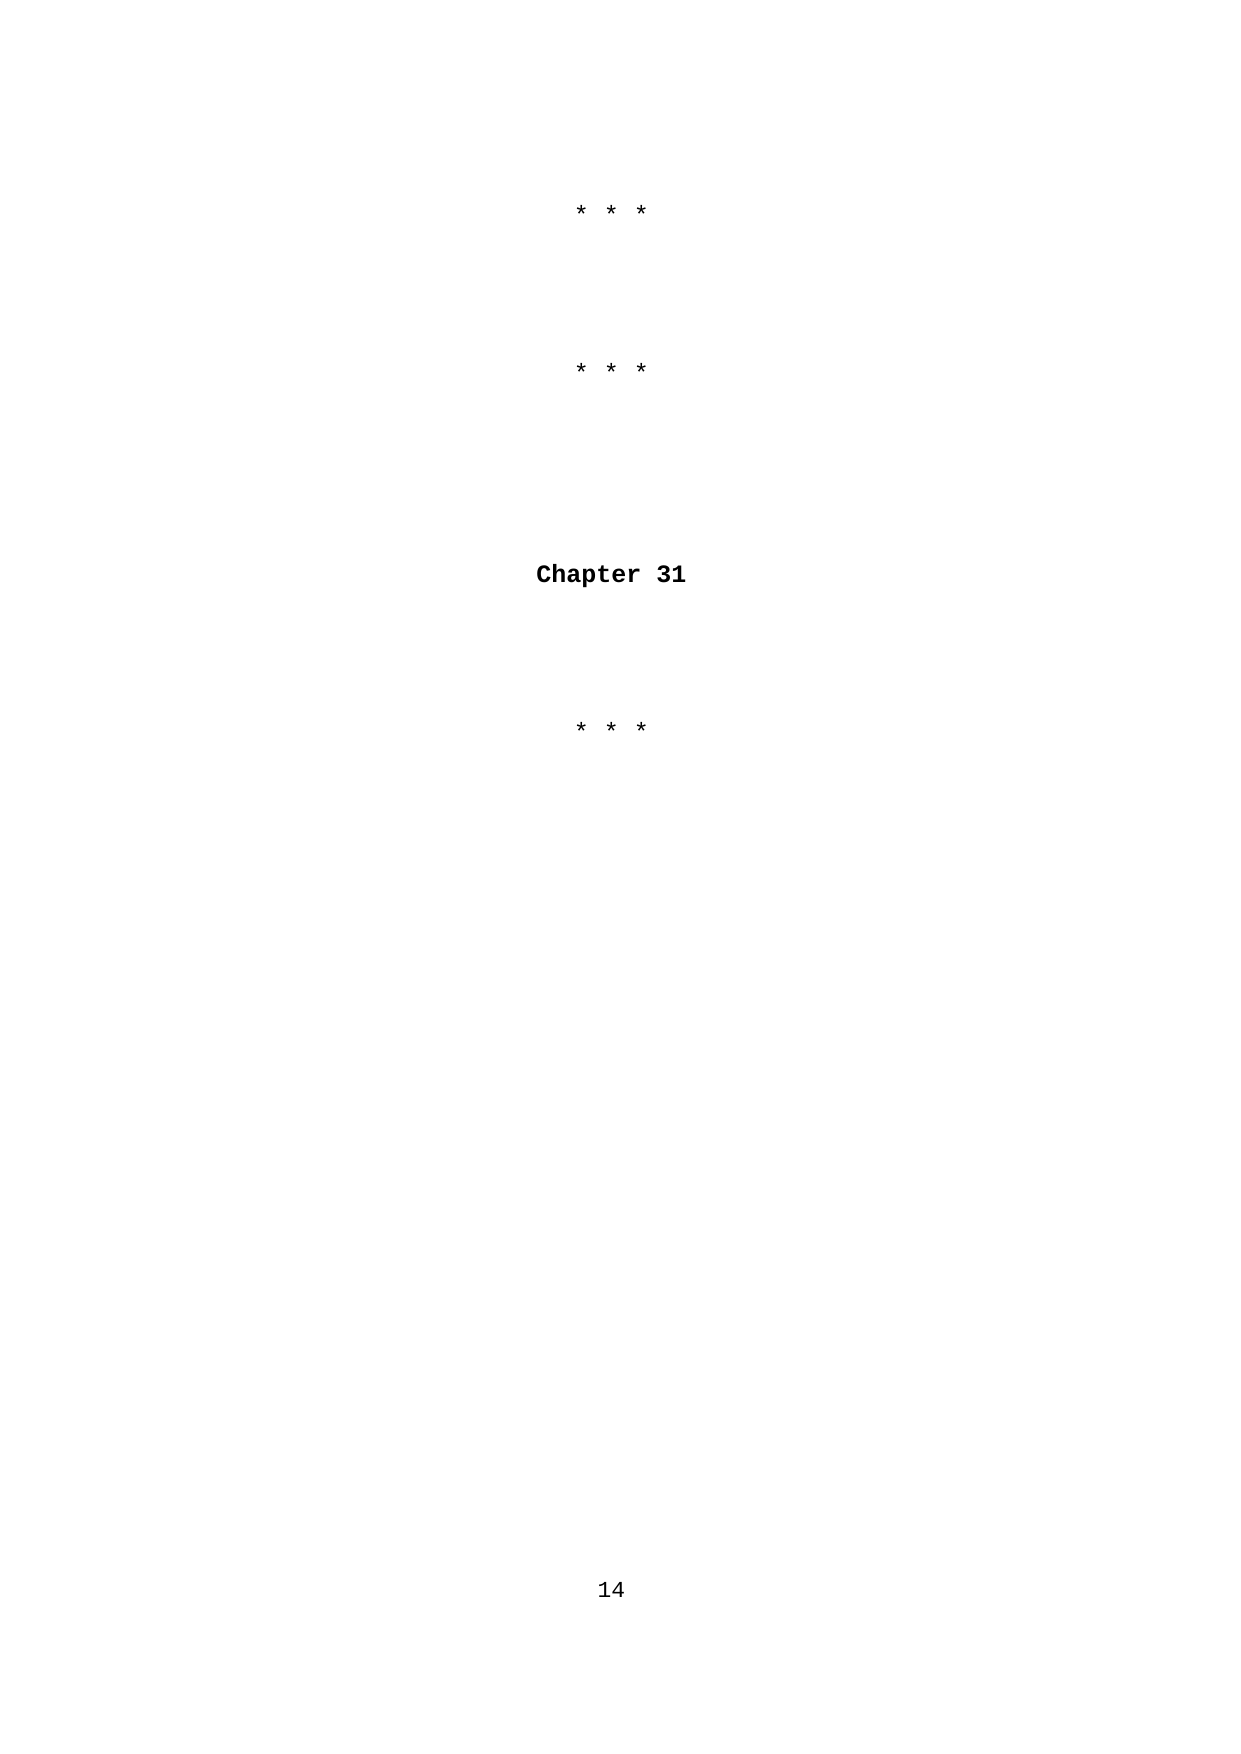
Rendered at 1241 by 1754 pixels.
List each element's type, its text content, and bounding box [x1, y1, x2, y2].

subtitle Chapter 31 [159, 548, 1063, 591]
subtitle * * * [159, 706, 1063, 749]
subtitle * * * [159, 347, 1063, 390]
subtitle * * * [159, 189, 1063, 232]
